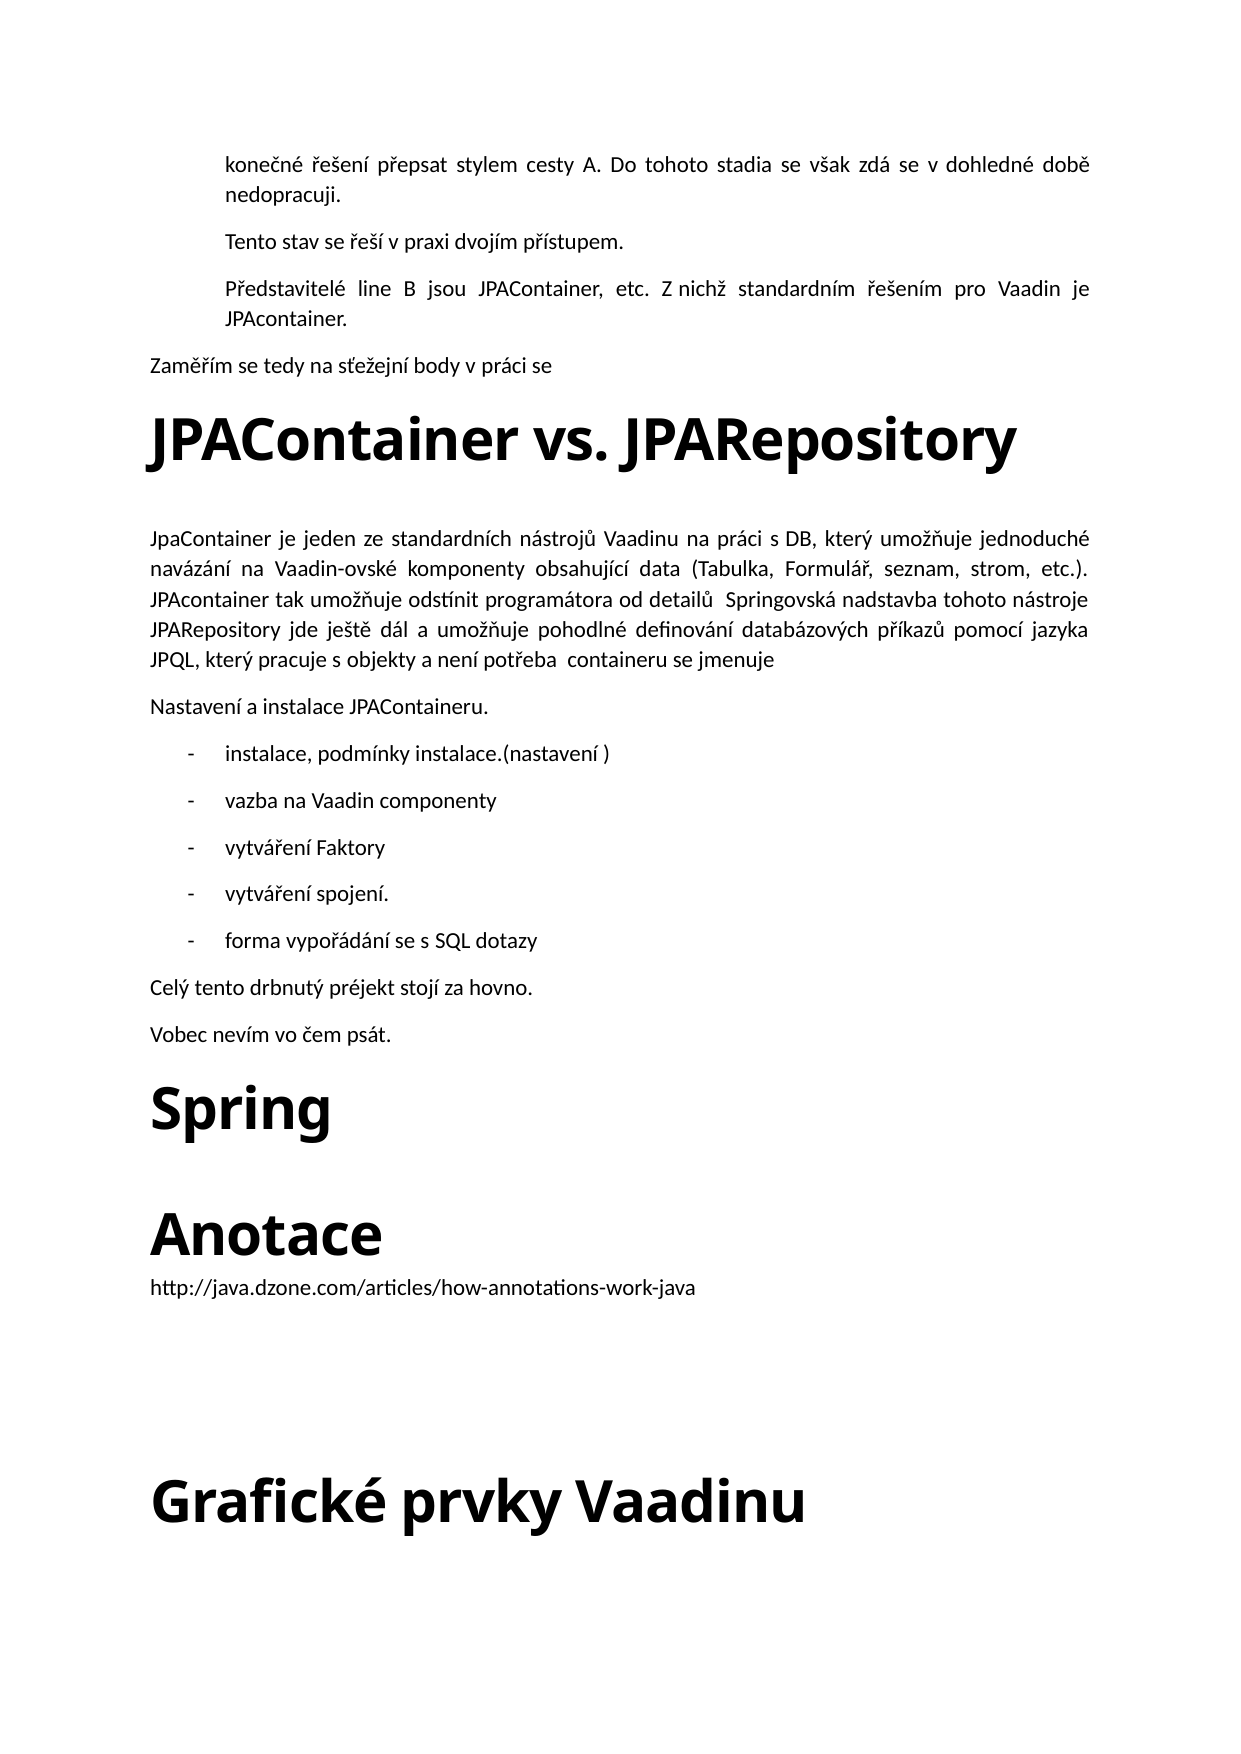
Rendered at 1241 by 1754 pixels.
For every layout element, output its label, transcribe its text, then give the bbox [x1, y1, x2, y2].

text Vobec nevím vo čem psát. [150, 1020, 1090, 1048]
text http://java.dzone.com/articles/how-annotations-work-java [150, 1273, 1090, 1301]
list vytváření Faktory [187, 833, 1090, 861]
list Tento stav se řeší v praxi dvojím přístupem. [225, 227, 1090, 255]
list Představitelé line B jsou JPAContainer, etc. Z nichž standardním řešením pro Vaadin je JPAcontainer. [225, 274, 1090, 332]
text Zaměřím se tedy na sťežejní body v práci se [150, 351, 1090, 379]
list konečné řešení přepsat stylem cesty A. Do tohoto stadia se však zdá se v dohledné době nedopracuji. [225, 150, 1090, 208]
list vazba na Vaadin componenty [187, 786, 1090, 814]
title Grafické prvky Vaadinu [150, 1460, 1090, 1540]
text Nastavení a instalace JPAContaineru. [150, 692, 1090, 720]
title Spring [150, 1067, 1090, 1146]
list vytváření spojení. [187, 879, 1090, 907]
title JPAContainer vs. JPARepository [150, 398, 1090, 477]
list instalace, podmínky instalace.(nastavení ) [187, 739, 1090, 767]
title Anotace [150, 1193, 1090, 1273]
list forma vypořádání se s SQL dotazy [187, 926, 1090, 954]
text Celý tento drbnutý préjekt stojí za hovno. [150, 973, 1090, 1001]
text JpaContainer je jeden ze standardních nástrojů Vaadinu na práci s DB, který umožňuje jednoduché navázání na Vaadin-ovské komponenty obsahující data (Tabulka, Formulář, seznam, strom, etc.). JPAcontainer tak umožňuje odstínit programátora od detailů Springovská nadstavba tohoto nástroje JPARepository jde ještě dál a umožňuje pohodlné definování databázových příkazů pomocí jazyka JPQL, který pracuje s objekty a není potřeba containeru se jmenuje [150, 524, 1090, 673]
